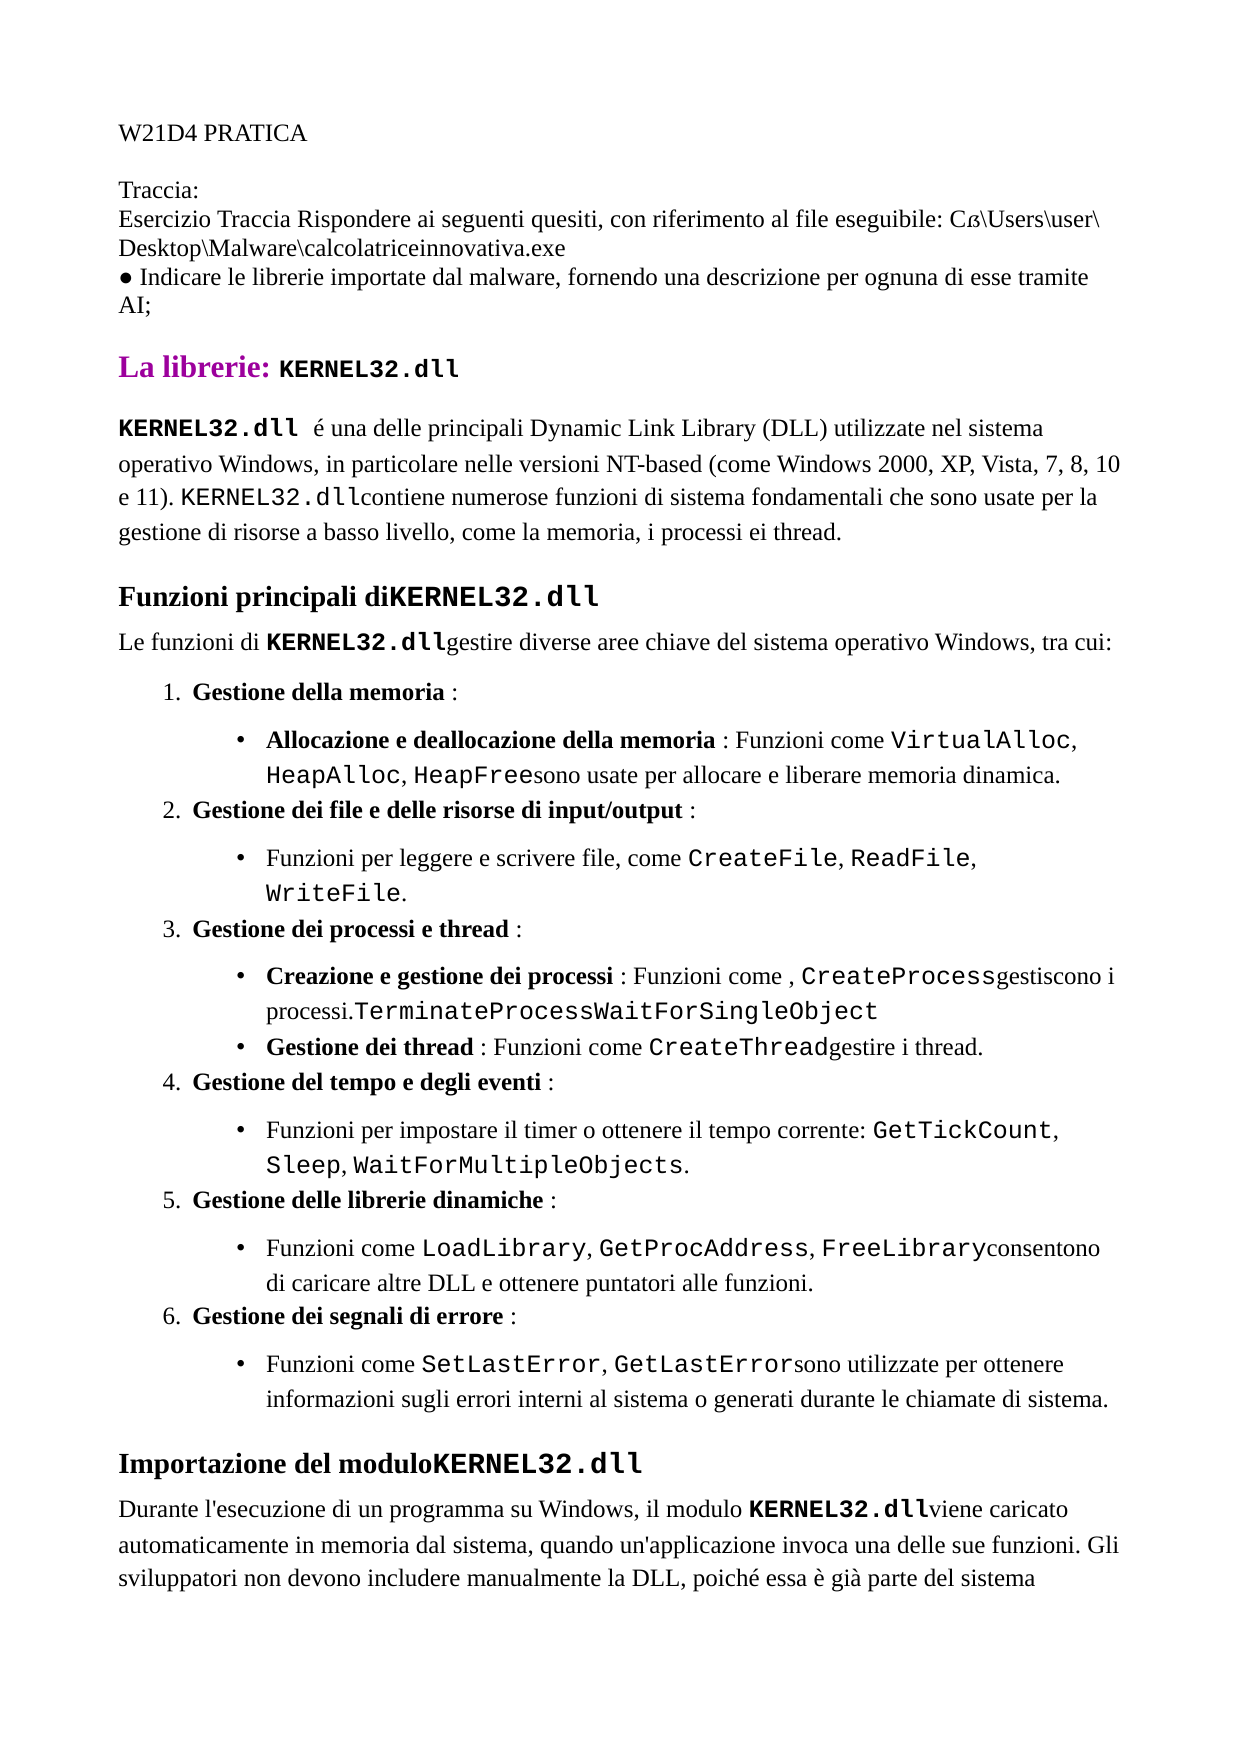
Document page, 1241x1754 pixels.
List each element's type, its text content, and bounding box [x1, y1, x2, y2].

text ● Indicare le librerie importate dal malware, fornendo una descrizione per ognuna di esse tramite AI; [118, 262, 1122, 319]
text Esercizio Traccia Rispondere ai seguenti quesiti, con riferimento al file eseguibile: C\Users\user\Desktop\Malware\calcolatriceinnovativa.exe [118, 204, 1122, 262]
text Traccia: [118, 176, 1122, 204]
text Durante l'esecuzione di un programma su Windows, il modulo KERNEL32.dllviene caricato automaticamente in memoria dal sistema, quando un'applicazione invoca una delle sue funzioni. Gli sviluppatori non devono includere manualmente la DLL, poiché essa è già parte del sistema [118, 1494, 1122, 1591]
list Allocazione e deallocazione della memoria : Funzioni come VirtualAlloc, HeapAlloc, HeapFreesono usate per allocare e liberare memoria dinamica. [236, 725, 1122, 791]
text KERNEL32.dll é una delle principali Dynamic Link Library (DLL) utilizzate nel sistema operativo Windows, in particolare nelle versioni NT-based (come Windows 2000, XP, Vista, 7, 8, 10 e 11). KERNEL32.dllcontiene numerose funzioni di sistema fondamentali che sono usate per la gestione di risorse a basso livello, come la memoria, i processi ei thread. [118, 413, 1122, 546]
subtitle Importazione del moduloKERNEL32.dll [118, 1446, 1122, 1482]
list Gestione delle librerie dinamiche : [162, 1185, 1122, 1214]
list Funzioni come SetLastError, GetLastErrorsono utilizzate per ottenere informazioni sugli errori interni al sistema o generati durante le chiamate di sistema. [236, 1349, 1122, 1413]
list Gestione dei processi e thread : [162, 914, 1122, 942]
text Le funzioni di KERNEL32.dllgestire diverse aree chiave del sistema operativo Windows, tra cui: [118, 627, 1122, 658]
list Gestione dei thread : Funzioni come CreateThreadgestire i thread. [236, 1032, 1122, 1063]
list Funzioni per leggere e scrivere file, come CreateFile, ReadFile, WriteFile. [236, 843, 1122, 909]
list Gestione dei segnali di errore : [162, 1301, 1122, 1330]
list Gestione del tempo e degli eventi : [162, 1067, 1122, 1096]
list Funzioni come LoadLibrary, GetProcAddress, FreeLibraryconsentono di caricare altre DLL e ottenere puntatori alle funzioni. [236, 1233, 1122, 1297]
list Gestione della memoria : [162, 677, 1122, 706]
text La librerie: KERNEL32.dll [118, 348, 1122, 385]
text W21D4 PRATICA [118, 118, 1122, 147]
list Gestione dei file e delle risorse di input/output : [162, 796, 1122, 824]
list Creazione e gestione dei processi : Funzioni come , CreateProcessgestiscono i processi.TerminateProcessWaitForSingleObject [236, 961, 1122, 1027]
list Funzioni per impostare il timer o ottenere il tempo corrente: GetTickCount, Sleep, WaitForMultipleObjects. [236, 1115, 1122, 1181]
subtitle Funzioni principali diKERNEL32.dll [118, 579, 1122, 615]
